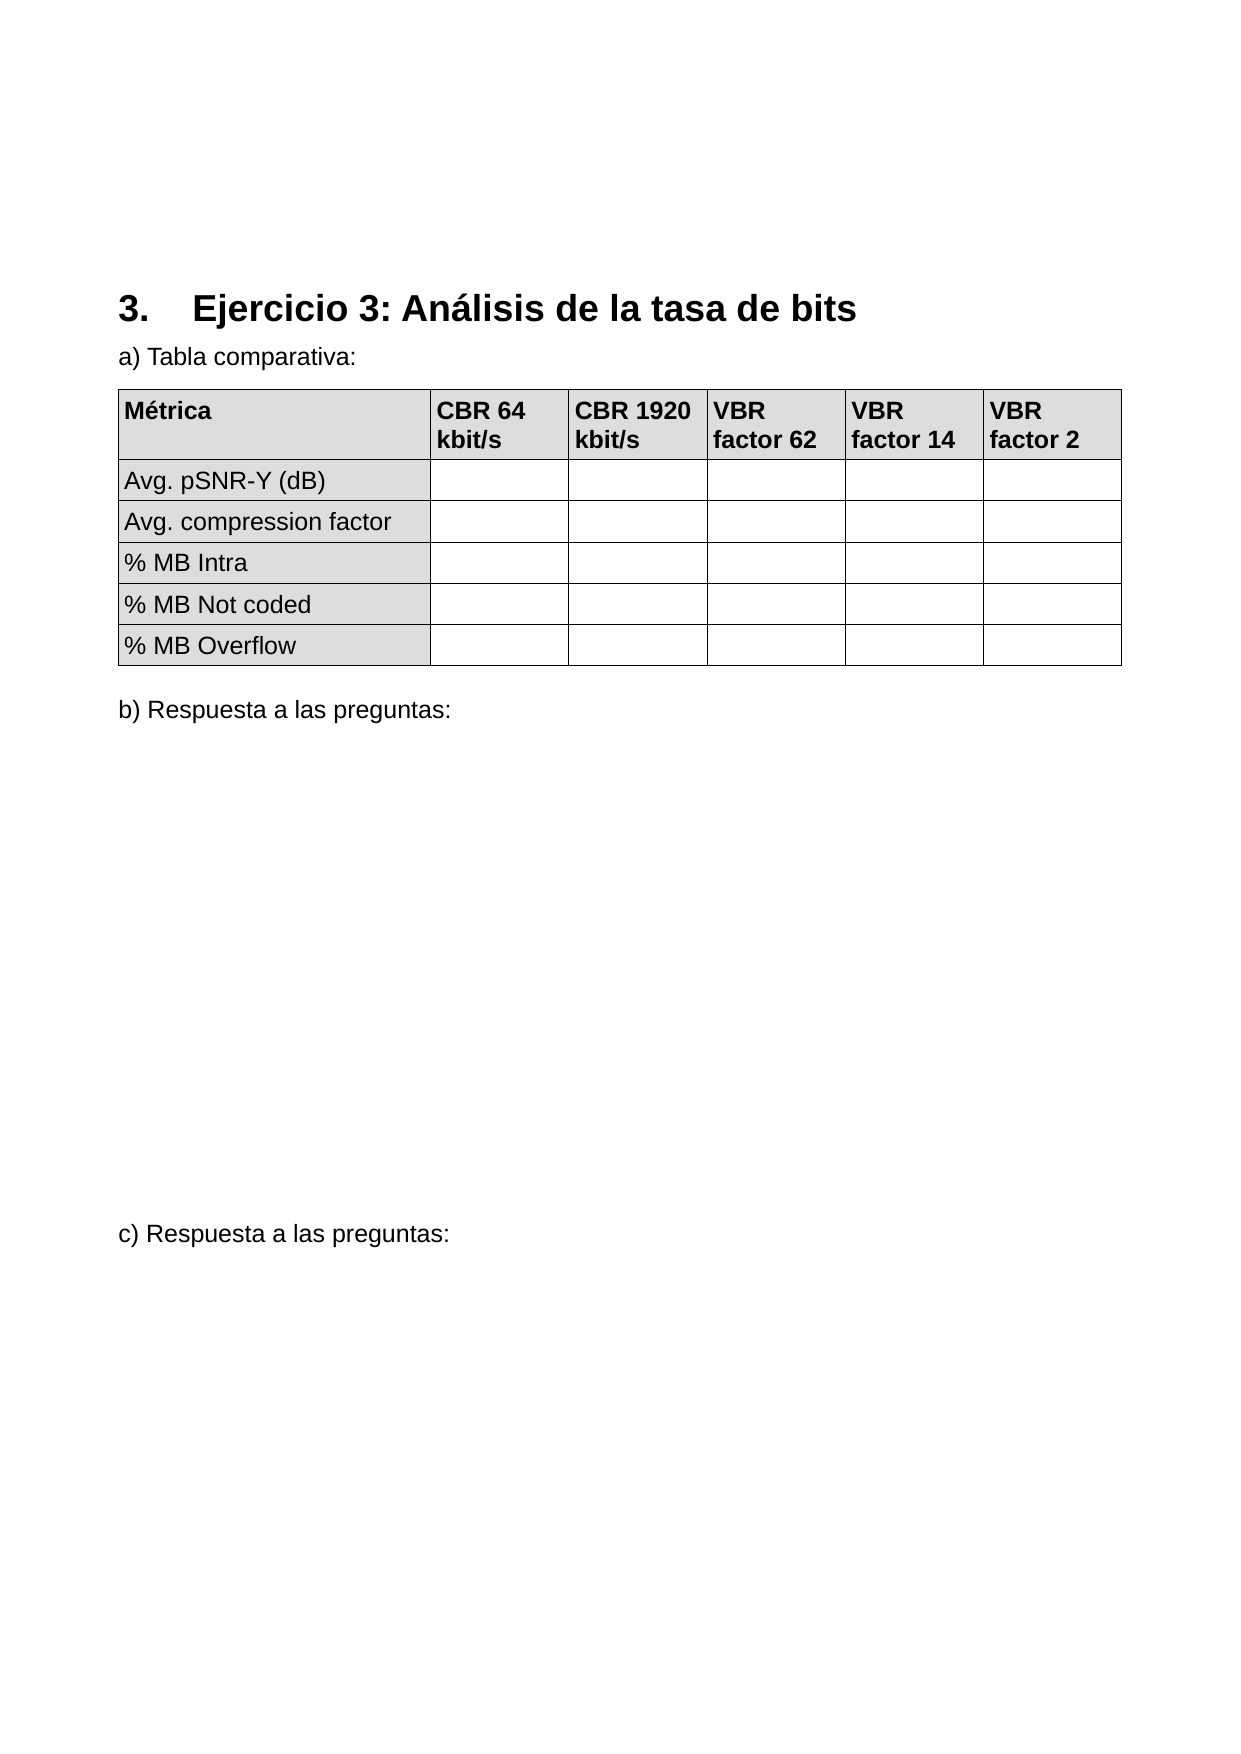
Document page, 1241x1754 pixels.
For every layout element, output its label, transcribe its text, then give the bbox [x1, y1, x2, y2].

table_cell [846, 460, 983, 500]
table_cell [569, 501, 707, 542]
table_cell [846, 584, 983, 624]
table_cell [708, 584, 845, 624]
table_cell [846, 625, 983, 665]
table_cell [846, 543, 983, 583]
subtitle Ejercicio 3: Análisis de la tasa de bits [118, 286, 1122, 329]
table_cell [984, 543, 1121, 583]
table_header VBR factor 14 [846, 390, 983, 459]
table_cell [431, 460, 568, 500]
table_cell % MB Intra [119, 543, 430, 583]
text c) Respuesta a las preguntas: [118, 1219, 1122, 1248]
table_header Métrica [119, 390, 430, 459]
table_cell [431, 501, 568, 542]
table_cell Avg. compression factor [119, 501, 430, 542]
table_cell [984, 625, 1121, 665]
table_header CBR 64 kbit/s [431, 390, 568, 459]
table_header VBR factor 62 [708, 390, 845, 459]
table_cell [569, 543, 707, 583]
table_cell [708, 501, 845, 542]
table_cell % MB Overflow [119, 625, 430, 665]
table_cell % MB Not coded [119, 584, 430, 624]
table_cell [431, 543, 568, 583]
table_cell [846, 501, 983, 542]
table_cell [984, 501, 1121, 542]
text b) Respuesta a las preguntas: [118, 695, 1122, 724]
table_cell [708, 543, 845, 583]
table_cell [984, 460, 1121, 500]
table_cell [431, 584, 568, 624]
table_header VBR factor 2 [984, 390, 1121, 459]
table_cell [569, 625, 707, 665]
table_cell [431, 625, 568, 665]
table_cell Avg. pSNR-Y (dB) [119, 460, 430, 500]
table_cell [569, 584, 707, 624]
table_cell [569, 460, 707, 500]
table_header CBR 1920 kbit/s [569, 390, 707, 459]
text a) Tabla comparativa: [118, 342, 1122, 370]
table_cell [708, 625, 845, 665]
table_cell [708, 460, 845, 500]
table_cell [984, 584, 1121, 624]
